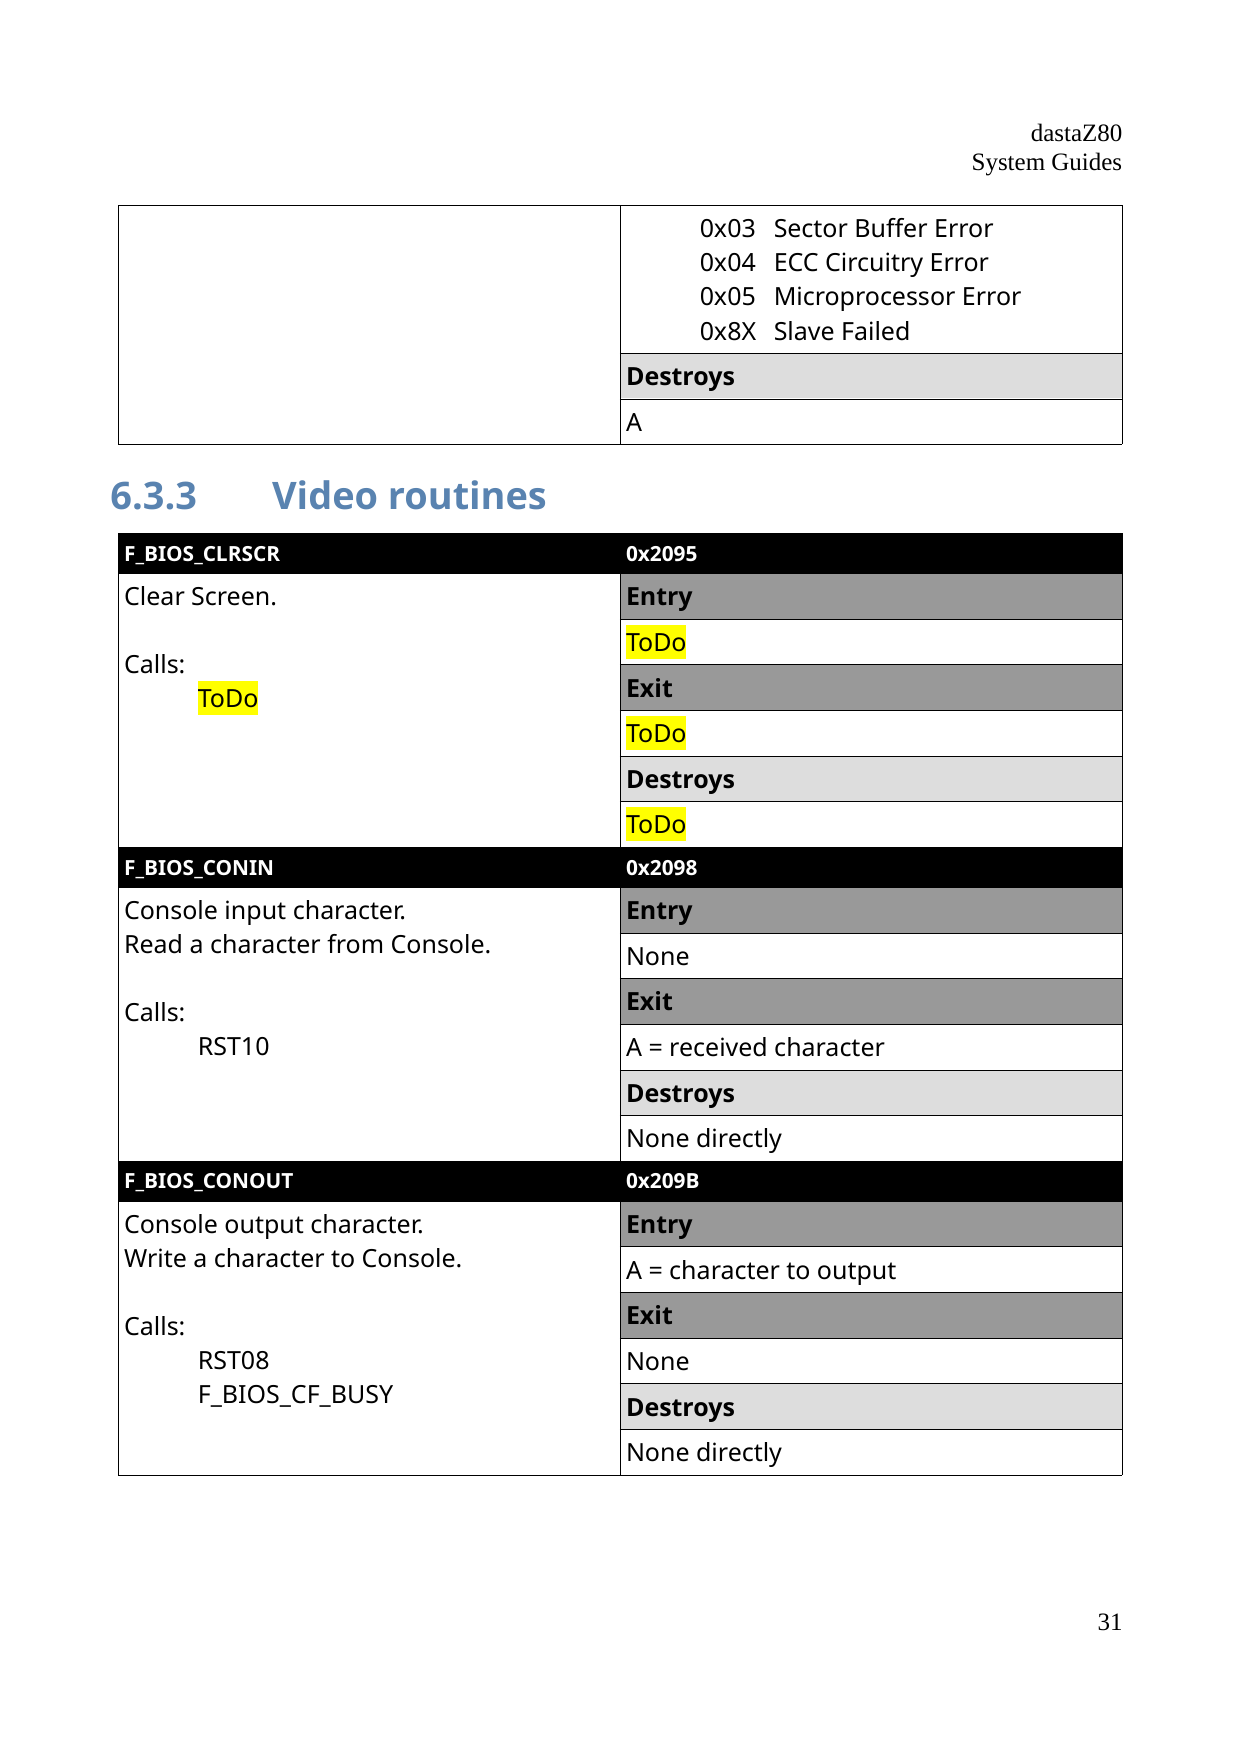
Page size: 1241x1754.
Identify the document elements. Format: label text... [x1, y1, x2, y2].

table_header 0x2095 [621, 534, 1122, 573]
table_header F_BIOS_CONIN [119, 848, 620, 887]
table_cell None [621, 934, 1122, 978]
table_cell None [621, 1339, 1122, 1383]
table_cell Entry [621, 888, 1122, 933]
table_cell Destroys [621, 354, 1122, 398]
table_header 0x2098 [621, 848, 1122, 887]
table_cell Exit [621, 979, 1122, 1024]
table_cell A = received character [621, 1025, 1122, 1069]
table_header F_BIOS_CLRSCR [119, 534, 620, 573]
table_cell Entry [621, 1202, 1122, 1246]
table_cell Destroys [621, 757, 1122, 801]
table_header 0x209B [621, 1162, 1122, 1201]
table_cell [119, 206, 620, 444]
table_cell ToDo [621, 620, 1122, 664]
table_cell Console input character. Read a character from Console. Calls: RST10 [119, 888, 620, 1161]
table_cell Exit [621, 1293, 1122, 1338]
table_cell ToDo [621, 711, 1122, 756]
table_cell Destroys [621, 1384, 1122, 1429]
table_cell Clear Screen. Calls: ToDo [119, 574, 620, 847]
table_cell A [621, 400, 1122, 444]
table_cell Console output character. Write a character to Console. Calls: RST08 F_BIOS_CF_BUSY [119, 1202, 620, 1474]
table_cell ToDo [621, 802, 1122, 847]
table_cell Entry [621, 574, 1122, 619]
table_cell None directly [621, 1430, 1122, 1474]
table_cell None directly [621, 1116, 1122, 1161]
table_header F_BIOS_CONOUT [119, 1162, 620, 1201]
table_cell Destroys [621, 1071, 1122, 1115]
table_cell 0x03 Sector Buffer Error 0x04 ECC Circuitry Error 0x05 Microprocessor Error 0x8X Slave Failed [621, 206, 1122, 353]
table_cell Exit [621, 665, 1122, 710]
subtitle Video routines [100, 469, 1122, 521]
table_cell A = character to output [621, 1247, 1122, 1292]
